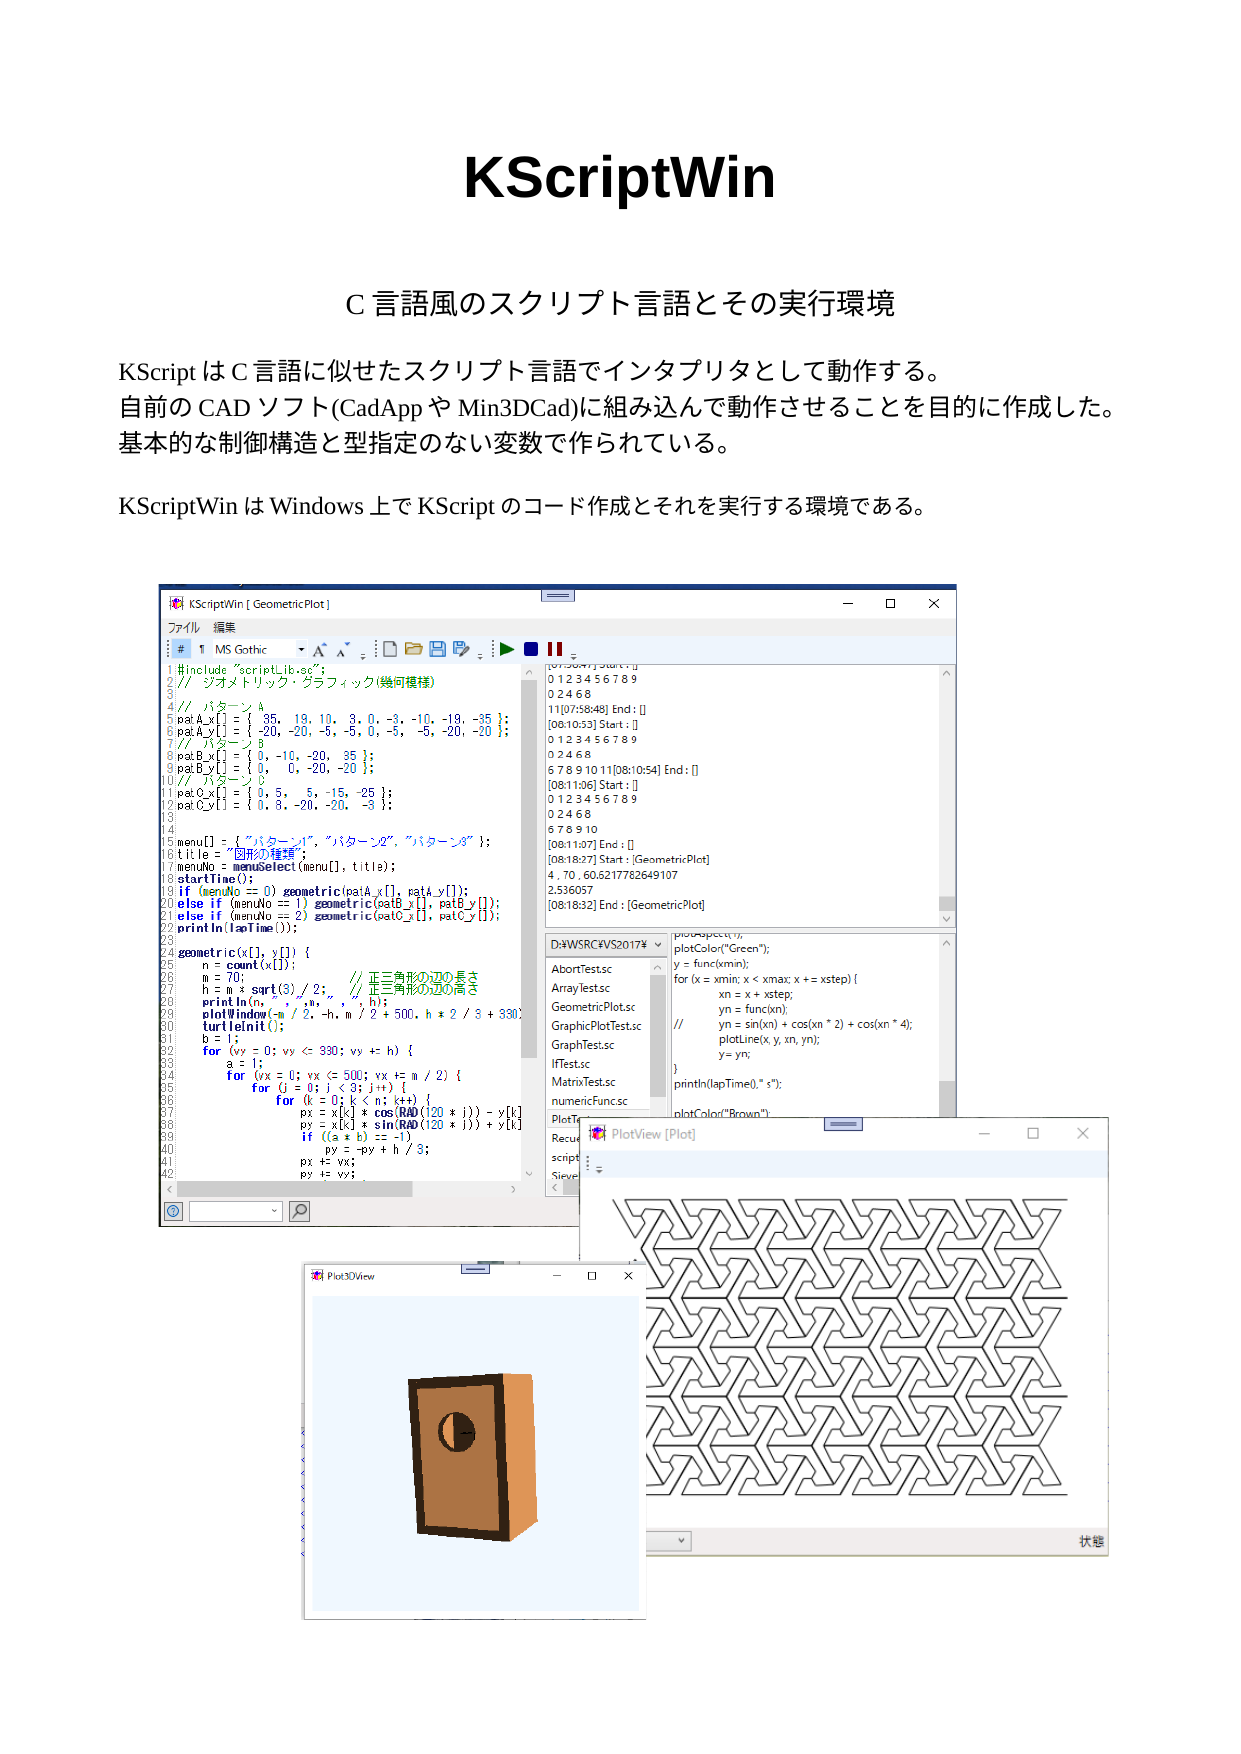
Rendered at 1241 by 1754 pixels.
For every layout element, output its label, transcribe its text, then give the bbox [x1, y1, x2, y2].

text KScriptはC言語に似せたスクリプト言語でインタプリタとして動作する。 [118, 351, 1122, 387]
text 基本的な制御構造と型指定のない変数で作られている。 [118, 424, 1122, 460]
text C言語風のスクリプト言語とその実行環境 [118, 280, 1122, 322]
picture [158, 584, 1109, 1620]
text 自前のCADソフト(CadAppやMin3DCad)に組み込んで動作させることを目的に作成した。 [118, 387, 1122, 424]
title KScriptWin [118, 143, 1122, 210]
text KScriptWinはWindows上でKScriptのコード作成とそれを実行する環境である。 [118, 489, 1122, 520]
